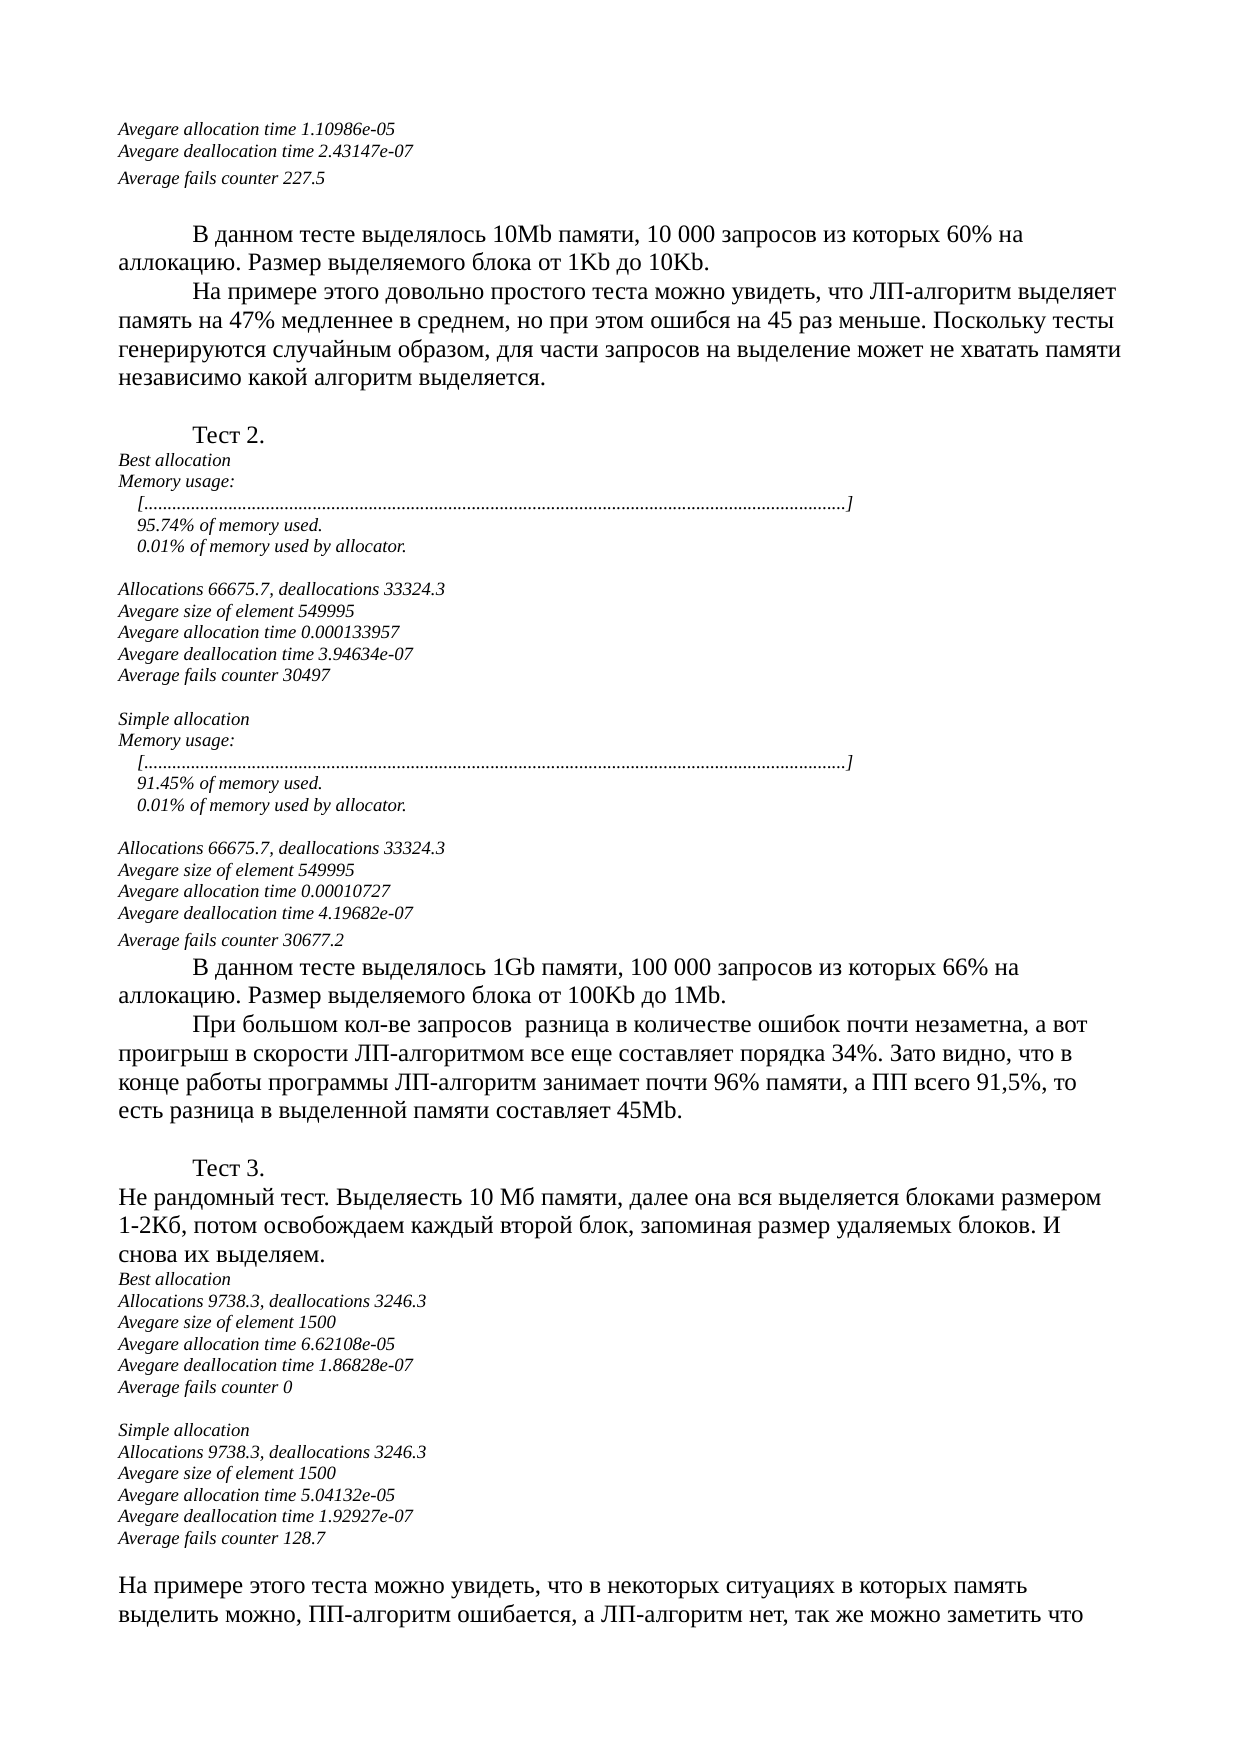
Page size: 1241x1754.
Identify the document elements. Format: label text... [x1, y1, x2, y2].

text Average fails counter 30677.2 [118, 923, 1122, 952]
text Allocations 66675.7, deallocations 33324.3 [118, 837, 1122, 858]
text 0.01% of memory used by allocator. [118, 794, 1122, 815]
text Тест 2. [118, 420, 1122, 449]
text Avegare size of element 549995 [118, 858, 1122, 880]
text Best allocation [118, 449, 1122, 470]
text Allocations 9738.3, deallocations 3246.3 [118, 1441, 1122, 1462]
text 91.45% of memory used. [118, 772, 1122, 794]
text Average fails counter 0 [118, 1376, 1122, 1397]
text Best allocation [118, 1268, 1122, 1290]
text Memory usage: [118, 729, 1122, 751]
text [......................................................................................................................................................] [118, 751, 1122, 772]
text На примере этого довольно простого теста можно увидеть, что ЛП-алгоритм выделяет память на 47% медленнее в среднем, но при этом ошибся на 45 раз меньше. Поскольку тесты генерируются случайным образом, для части запросов на выделение может не хватать памяти независимо какой алгоритм выделяется. [118, 276, 1122, 391]
text При большом кол-ве запросов разница в количестве ошибок почти незаметна, а вот проигрыш в скорости ЛП-алгоритмом все еще составляет порядка 34%. Зато видно, что в конце работы программы ЛП-алгоритм занимает почти 96% памяти, а ПП всего 91,5%, то есть разница в выделенной памяти составляет 45Mb. [118, 1009, 1122, 1124]
text Avegare size of element 1500 [118, 1311, 1122, 1333]
text Simple allocation [118, 1419, 1122, 1441]
text Average fails counter 30497 [118, 664, 1122, 686]
text Avegare allocation time 0.000133957 [118, 621, 1122, 643]
text Avegare size of element 1500 [118, 1462, 1122, 1484]
text [......................................................................................................................................................] [118, 492, 1122, 513]
text Avegare allocation time 6.62108e-05 [118, 1333, 1122, 1354]
text В данном тесте выделялось 1Gb памяти, 100 000 запросов из которых 66% на аллокацию. Размер выделяемого блока от 100Kb до 1Mb. [118, 952, 1122, 1009]
text Avegare allocation time 1.10986e-05 [118, 118, 1122, 140]
text Avegare deallocation time 2.43147e-07 [118, 140, 1122, 161]
text Avegare deallocation time 1.92927e-07 [118, 1505, 1122, 1527]
text Simple allocation [118, 707, 1122, 729]
text Avegare size of element 549995 [118, 600, 1122, 621]
text Не рандомный тест. Выделяесть 10 Мб памяти, далее она вся выделяется блоками размером 1-2Кб, потом освобождаем каждый второй блок, запоминая размер удаляемых блоков. И снова их выделяем. [118, 1182, 1122, 1268]
text Allocations 66675.7, deallocations 33324.3 [118, 578, 1122, 600]
text Avegare deallocation time 3.94634e-07 [118, 643, 1122, 664]
text Avegare allocation time 5.04132e-05 [118, 1484, 1122, 1505]
text Avegare deallocation time 4.19682e-07 [118, 902, 1122, 923]
text Average fails counter 128.7 [118, 1527, 1122, 1548]
text 0.01% of memory used by allocator. [118, 535, 1122, 557]
text В данном тесте выделялось 10Mb памяти, 10 000 запросов из которых 60% на аллокацию. Размер выделяемого блока от 1Kb до 10Kb. [118, 219, 1122, 276]
text 95.74% of memory used. [118, 513, 1122, 535]
text Allocations 9738.3, deallocations 3246.3 [118, 1290, 1122, 1311]
text Avegare allocation time 0.00010727 [118, 880, 1122, 902]
text Average fails counter 227.5 [118, 161, 1122, 190]
text Тест 3. [118, 1153, 1122, 1182]
text Memory usage: [118, 470, 1122, 492]
text На примере этого теста можно увидеть, что в некоторых ситуациях в которых память выделить можно, ПП-алгоритм ошибается, а ЛП-алгоритм нет, так же можно заметить что [118, 1570, 1122, 1627]
text Avegare deallocation time 1.86828e-07 [118, 1354, 1122, 1376]
